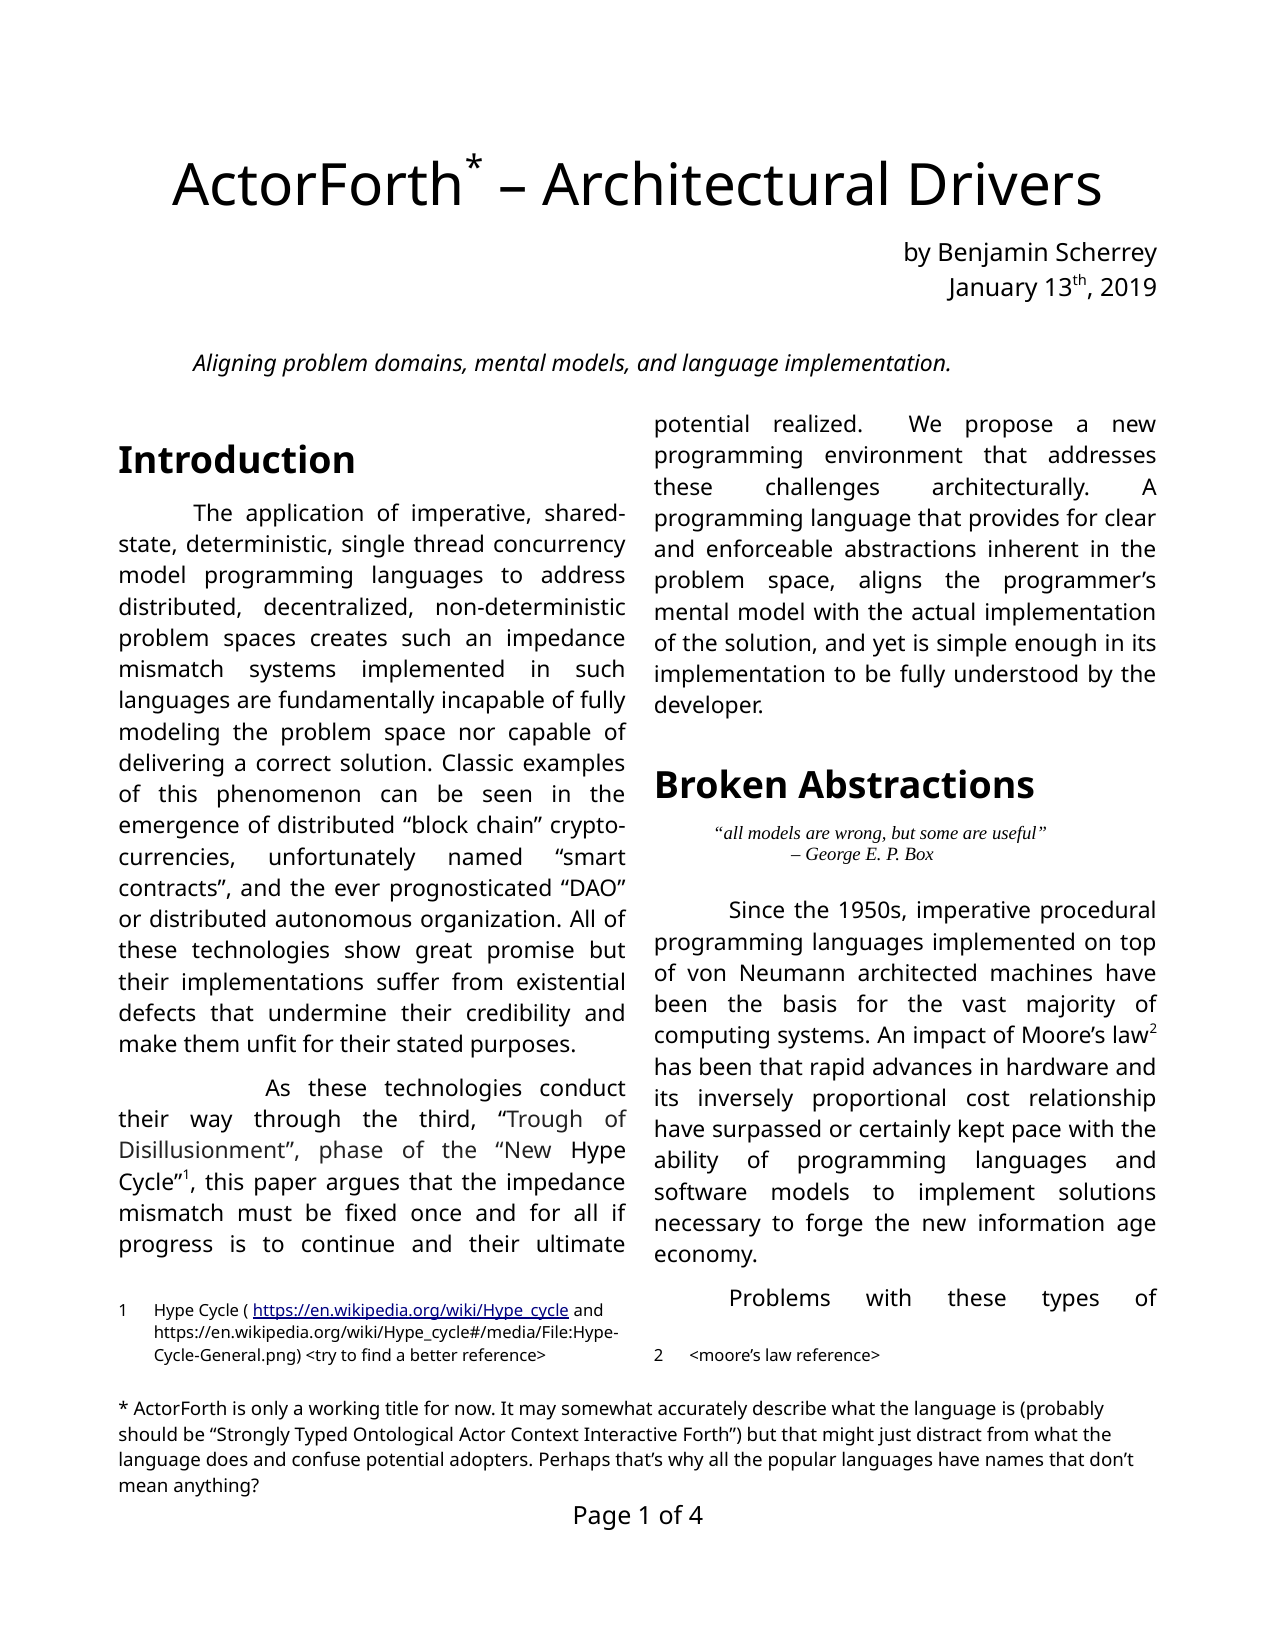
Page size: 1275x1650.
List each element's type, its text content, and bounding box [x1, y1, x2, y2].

subtitle Broken Abstractions [654, 758, 1157, 809]
text potential realized. We propose a new programming environment that addresses these challenges architecturally. A programming language that provides for clear and enforceable abstractions inherent in the problem space, aligns the programmer’s mental model with the actual implementation of the solution, and yet is simple enough in its implementation to be fully understood by the developer. [654, 408, 1157, 721]
subtitle Introduction [118, 433, 626, 484]
text “all models are wrong, but some are useful” – George E. P. Box [713, 822, 1098, 865]
text The application of imperative, shared-state, deterministic, single thread concurrency model programming languages to address distributed, decentralized, non-deterministic problem spaces creates such an impedance mismatch systems implemented in such languages are fundamentally incapable of fully modeling the problem space nor capable of delivering a correct solution. Classic examples of this phenomenon can be seen in the emergence of distributed “block chain” crypto-currencies, unfortunately named “smart contracts”, and the ever prognosticated “DAO” or distributed autonomous organization. All of these technologies show great promise but their implementations suffer from existential defects that undermine their credibility and make them unfit for their stated purposes. [118, 497, 626, 1059]
text Hype Cycle ( https://en.wikipedia.org/wiki/Hype_cycle and https://en.wikipedia.org/wiki/Hype_cycle#/media/File:Hype-Cycle-General.png) <try to find a better reference> [118, 1298, 626, 1366]
text <moore’s law reference> [654, 1343, 1157, 1366]
text Since the 1950s, imperative procedural programming languages implemented on top of von Neumann architected machines have been the basis for the vast majority of computing systems. An impact of Moore’s law has been that rapid advances in hardware and its inversely proportional cost relationship have surpassed or certainly kept pace with the ability of programming languages and software models to implement solutions necessary to forge the new information age economy. [654, 894, 1157, 1269]
text Problems with these types of [654, 1282, 1157, 1313]
text As these technologies conduct their way through the third, “Trough of Disillusionment”, phase of the “New Hype Cycle”, this paper argues that the impedance mismatch must be fixed once and for all if progress is to continue and their ultimate [118, 1072, 626, 1259]
